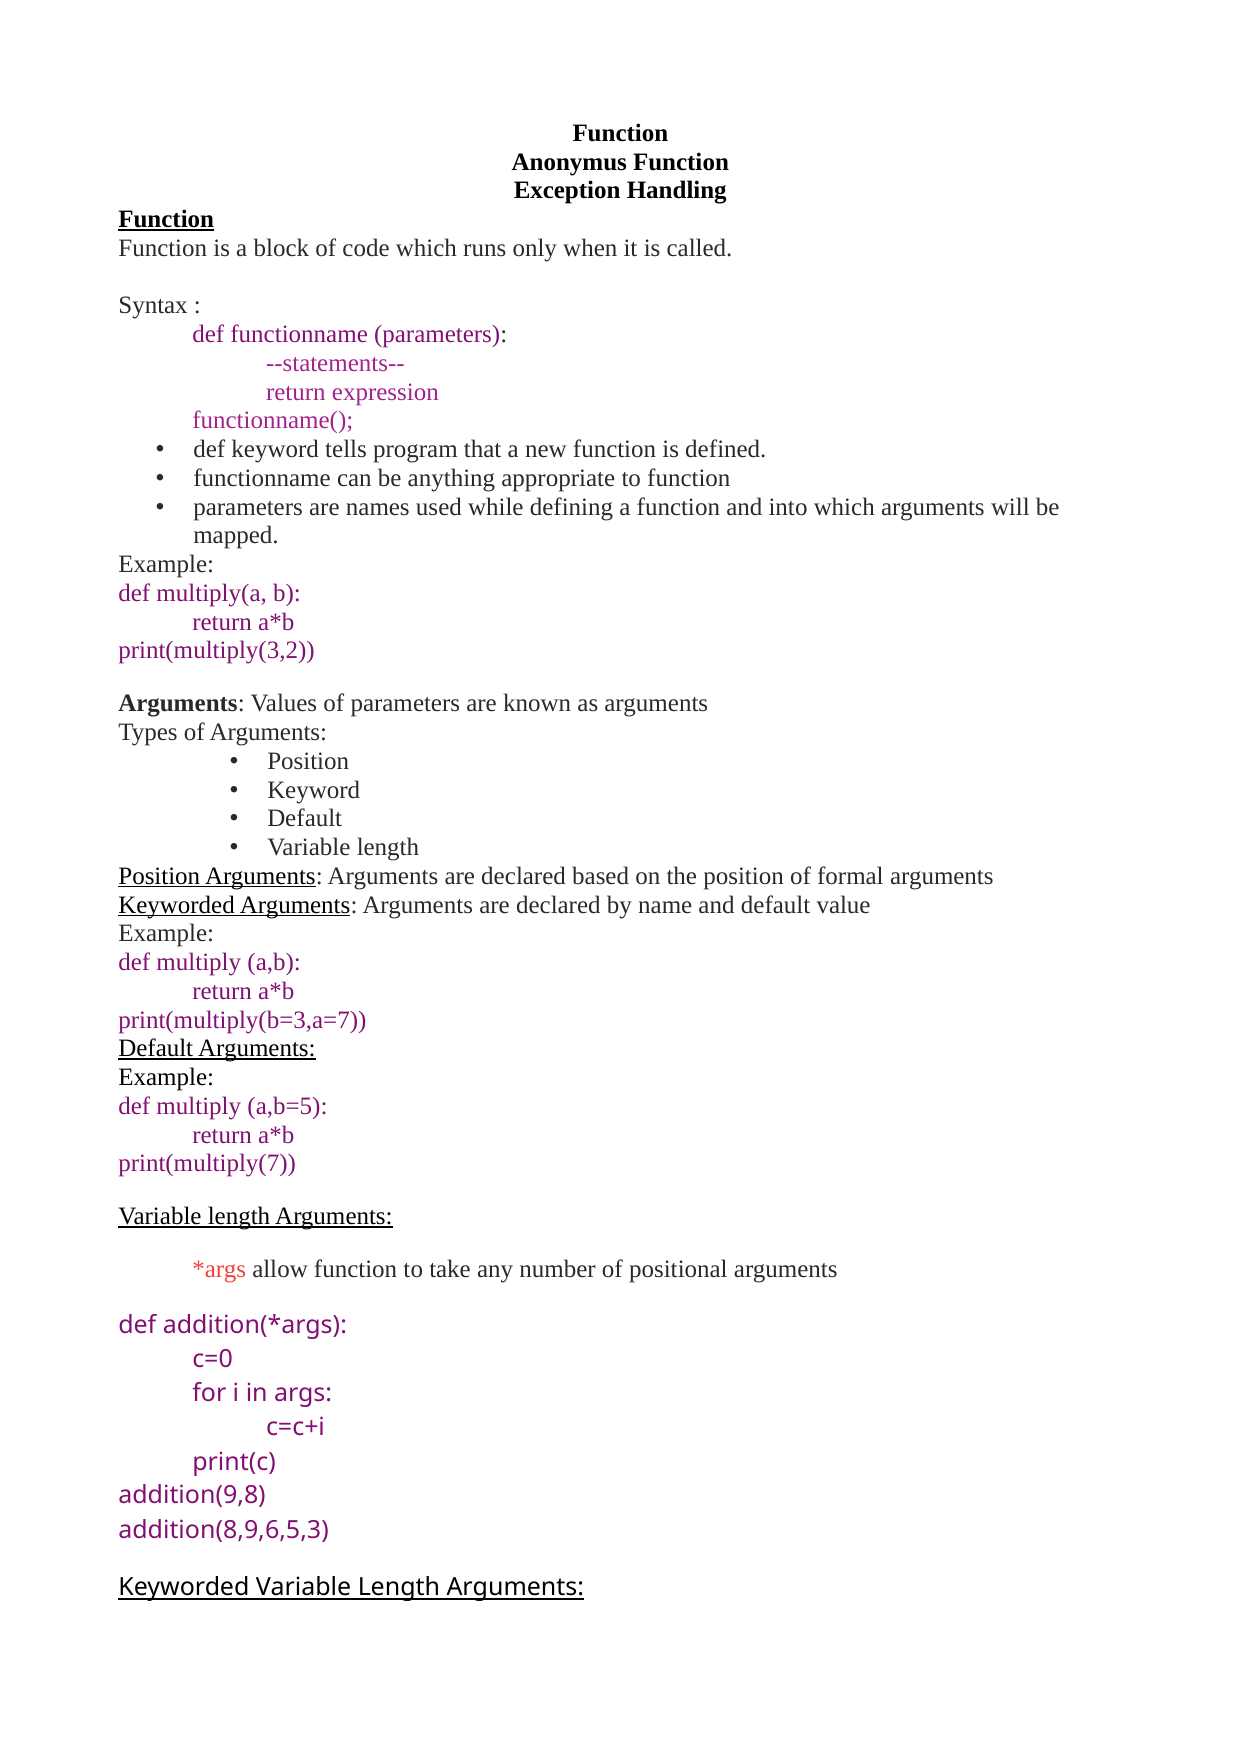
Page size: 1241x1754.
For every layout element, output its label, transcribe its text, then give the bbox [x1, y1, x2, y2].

text Example: [118, 549, 1122, 578]
text for i in args: [118, 1375, 1122, 1409]
list Variable length [229, 832, 1122, 861]
text Syntax : [118, 291, 1122, 319]
text Exception Handling [118, 176, 1122, 204]
text Default Arguments: [118, 1033, 1122, 1062]
text Function [118, 204, 1122, 233]
text addition(9,8) [118, 1477, 1122, 1511]
list Default [229, 803, 1122, 832]
text print(multiply(b=3,a=7)) [118, 1005, 1122, 1033]
text return a*b [118, 976, 1122, 1005]
text def functionname (parameters): [118, 319, 1122, 348]
list Position [229, 746, 1122, 775]
text c=0 [118, 1341, 1122, 1375]
text print(multiply(7)) [118, 1148, 1122, 1177]
text *args allow function to take any number of positional arguments [118, 1254, 1122, 1283]
text Arguments: Values of parameters are known as arguments [118, 688, 1122, 717]
text Example: [118, 1062, 1122, 1091]
text Position Arguments: Arguments are declared based on the position of formal arguments [118, 861, 1122, 890]
text Keyworded Arguments: Arguments are declared by name and default value [118, 890, 1122, 918]
text Variable length Arguments: [118, 1201, 1122, 1230]
list functionname can be anything appropriate to function [156, 463, 1122, 492]
text return a*b [118, 607, 1122, 636]
text print(c) [118, 1443, 1122, 1477]
text Function [118, 118, 1122, 147]
list Keyword [229, 775, 1122, 803]
text addition(8,9,6,5,3) [118, 1511, 1122, 1545]
text Example: [118, 918, 1122, 947]
text Anonymus Function [118, 147, 1122, 176]
text Types of Arguments: [118, 717, 1122, 746]
text Keyworded Variable Length Arguments: [118, 1569, 1122, 1603]
list parameters are names used while defining a function and into which arguments will be mapped. [156, 492, 1122, 549]
text Function is a block of code which runs only when it is called. [118, 233, 1122, 262]
text return expression [118, 377, 1122, 406]
text def multiply(a, b): [118, 578, 1122, 607]
text print(multiply(3,2)) [118, 636, 1122, 664]
text --statements-- [118, 348, 1122, 377]
text def addition(*args): [118, 1307, 1122, 1341]
text def multiply (a,b=5): [118, 1091, 1122, 1120]
text functionname(); [118, 406, 1122, 434]
text return a*b [118, 1120, 1122, 1148]
text def multiply (a,b): [118, 947, 1122, 976]
text c=c+i [118, 1409, 1122, 1443]
list def keyword tells program that a new function is defined. [156, 434, 1122, 463]
